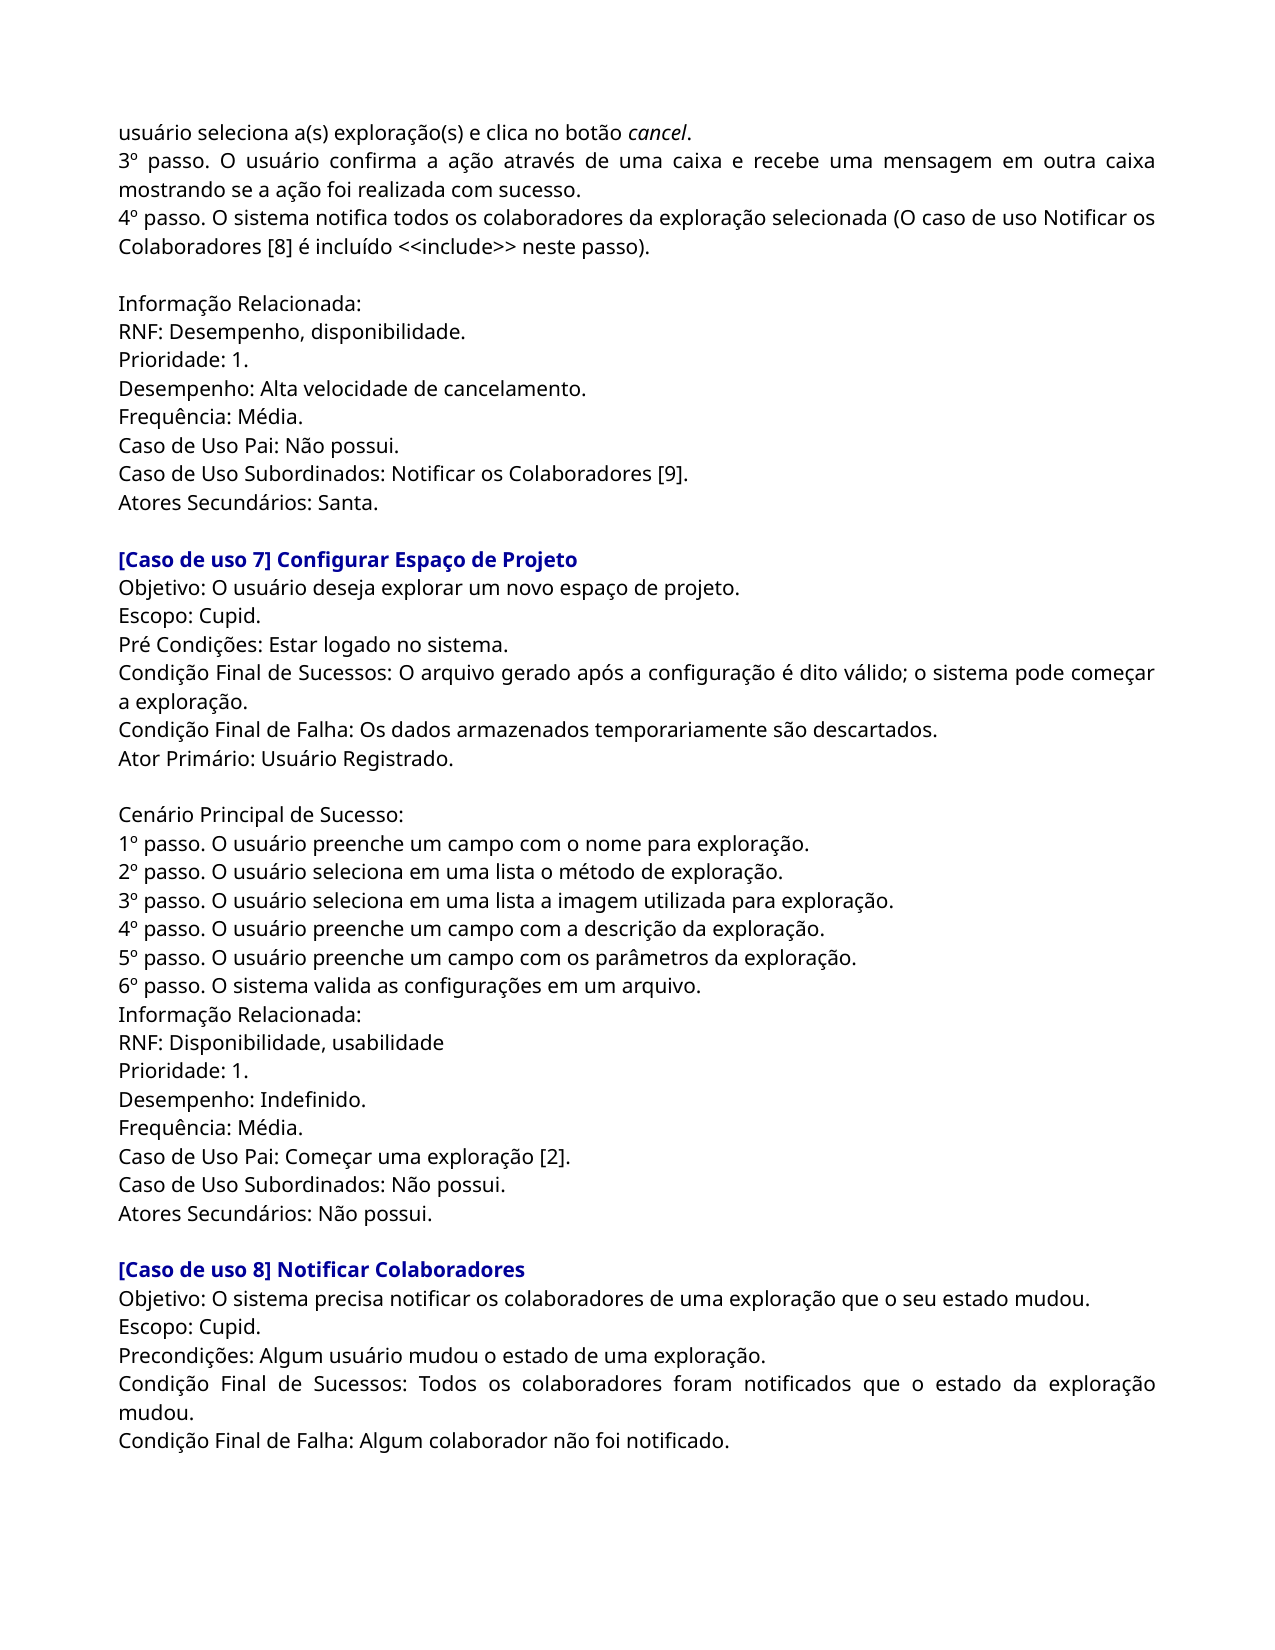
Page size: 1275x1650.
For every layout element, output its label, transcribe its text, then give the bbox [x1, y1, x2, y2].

text Informação Relacionada: [118, 1000, 1157, 1028]
text Atores Secundários: Não possui. [118, 1199, 1157, 1227]
text 3º passo. O usuário seleciona em uma lista a imagem utilizada para exploração. [118, 886, 1157, 914]
text Caso de Uso Subordinados: Não possui. [118, 1170, 1157, 1199]
text 6º passo. O sistema valida as configurações em um arquivo. [118, 971, 1157, 1000]
text RNF: Disponibilidade, usabilidade [118, 1028, 1157, 1057]
text usuário seleciona a(s) exploração(s) e clica no botão cancel. [118, 118, 1157, 147]
text RNF: Desempenho, disponibilidade. [118, 317, 1157, 346]
text [Caso de uso 7] Configurar Espaço de Projeto [118, 545, 1157, 573]
text Condição Final de Sucessos: O arquivo gerado após a configuração é dito válido; o sistema pode começar a exploração. [118, 658, 1157, 715]
text Condição Final de Falha: Os dados armazenados temporariamente são descartados. [118, 715, 1157, 744]
text 4º passo. O sistema notifica todos os colaboradores da exploração selecionada (O caso de uso Notificar os Colaboradores [8] é incluído <<include>> neste passo). [118, 203, 1157, 260]
text Condição Final de Falha: Algum colaborador não foi notificado. [118, 1426, 1157, 1455]
text [Caso de uso 8] Notificar Colaboradores [118, 1256, 1157, 1284]
text Prioridade: 1. [118, 346, 1157, 374]
text Escopo: Cupid. [118, 602, 1157, 630]
text Caso de Uso Subordinados: Notificar os Colaboradores [9]. [118, 459, 1157, 488]
text 4º passo. O usuário preenche um campo com a descrição da exploração. [118, 914, 1157, 943]
text Pré Condições: Estar logado no sistema. [118, 630, 1157, 658]
text Frequência: Média. [118, 1113, 1157, 1142]
text Prioridade: 1. [118, 1057, 1157, 1085]
text Condição Final de Sucessos: Todos os colaboradores foram notificados que o estado da exploração mudou. [118, 1369, 1157, 1426]
text Precondições: Algum usuário mudou o estado de uma exploração. [118, 1341, 1157, 1369]
text 5º passo. O usuário preenche um campo com os parâmetros da exploração. [118, 943, 1157, 971]
text Ator Primário: Usuário Registrado. [118, 744, 1157, 772]
text Atores Secundários: Santa. [118, 488, 1157, 516]
text Objetivo: O usuário deseja explorar um novo espaço de projeto. [118, 573, 1157, 602]
text Frequência: Média. [118, 402, 1157, 431]
text Informação Relacionada: [118, 289, 1157, 317]
text 1º passo. O usuário preenche um campo com o nome para exploração. [118, 829, 1157, 857]
text Escopo: Cupid. [118, 1312, 1157, 1341]
text Objetivo: O sistema precisa notificar os colaboradores de uma exploração que o seu estado mudou. [118, 1284, 1157, 1312]
text Caso de Uso Pai: Começar uma exploração [2]. [118, 1142, 1157, 1170]
text Caso de Uso Pai: Não possui. [118, 431, 1157, 459]
text Desempenho: Indefinido. [118, 1085, 1157, 1113]
text 3º passo. O usuário confirma a ação através de uma caixa e recebe uma mensagem em outra caixa mostrando se a ação foi realizada com sucesso. [118, 147, 1157, 203]
text 2º passo. O usuário seleciona em uma lista o método de exploração. [118, 857, 1157, 886]
text Desempenho: Alta velocidade de cancelamento. [118, 374, 1157, 402]
text Cenário Principal de Sucesso: [118, 801, 1157, 829]
